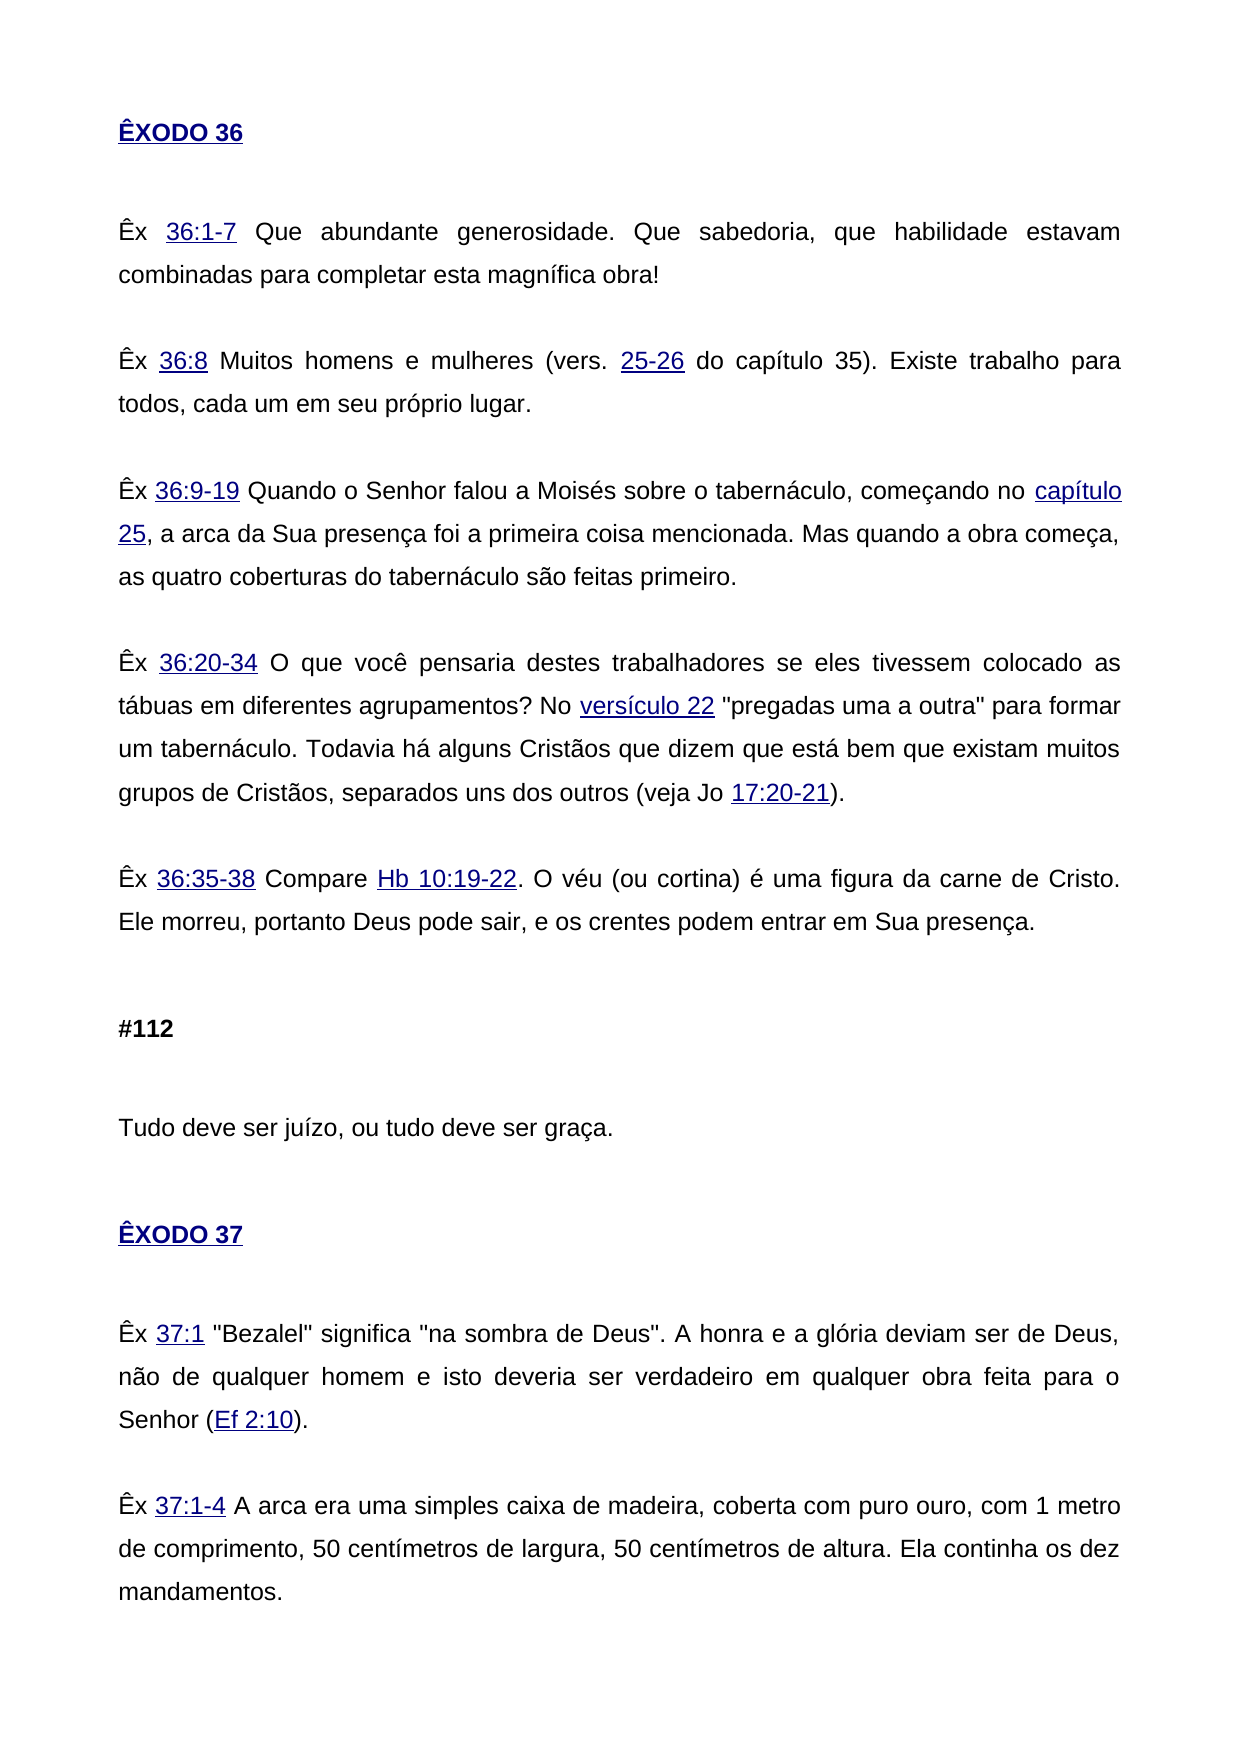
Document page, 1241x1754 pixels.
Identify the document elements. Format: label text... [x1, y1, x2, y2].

text Êx 37:1-4 A arca era uma simples caixa de madeira, coberta com puro ouro, com 1 metro de comprimento, 50 centímetros de largura, 50 centímetros de altura. Ela continha os dez mandamentos. [118, 1491, 1122, 1606]
subtitle ÊXODO 36 [118, 118, 1122, 147]
text Êx 36:8 Muitos homens e mulheres (vers. 25-26 do capítulo 35). Existe trabalho para todos, cada um em seu próprio lugar. [118, 346, 1122, 418]
text Êx 36:35-38 Compare Hb 10:19-22. O véu (ou cortina) é uma figura da carne de Cristo. Ele morreu, portanto Deus pode sair, e os crentes podem entrar em Sua presença. [118, 864, 1122, 936]
text Tudo deve ser juízo, ou tudo deve ser graça. [118, 1113, 1122, 1141]
subtitle #112 [118, 1014, 1122, 1043]
text Êx 36:1-7 Que abundante generosidade. Que sabedoria, que habilidade estavam combinadas para completar esta magnífica obra! [118, 217, 1122, 289]
text Êx 37:1 "Bezalel" significa "na sombra de Deus". A honra e a glória deviam ser de Deus, não de qualquer homem e isto deveria ser verdadeiro em qualquer obra feita para o Senhor (Ef 2:10). [118, 1318, 1122, 1433]
text Êx 36:9-19 Quando o Senhor falou a Moisés sobre o tabernáculo, começando no capítulo 25, a arca da Sua presença foi a primeira coisa mencionada. Mas quando a obra começa, as quatro coberturas do tabernáculo são feitas primeiro. [118, 476, 1122, 591]
text Êx 36:20-34 O que você pensaria destes trabalhadores se eles tivessem colocado as tábuas em diferentes agrupamentos? No versículo 22 "pregadas uma a outra" para formar um tabernáculo. Todavia há alguns Cristãos que dizem que está bem que existam muitos grupos de Cristãos, separados uns dos outros (veja Jo 17:20-21). [118, 648, 1122, 806]
subtitle ÊXODO 37 [118, 1220, 1122, 1248]
